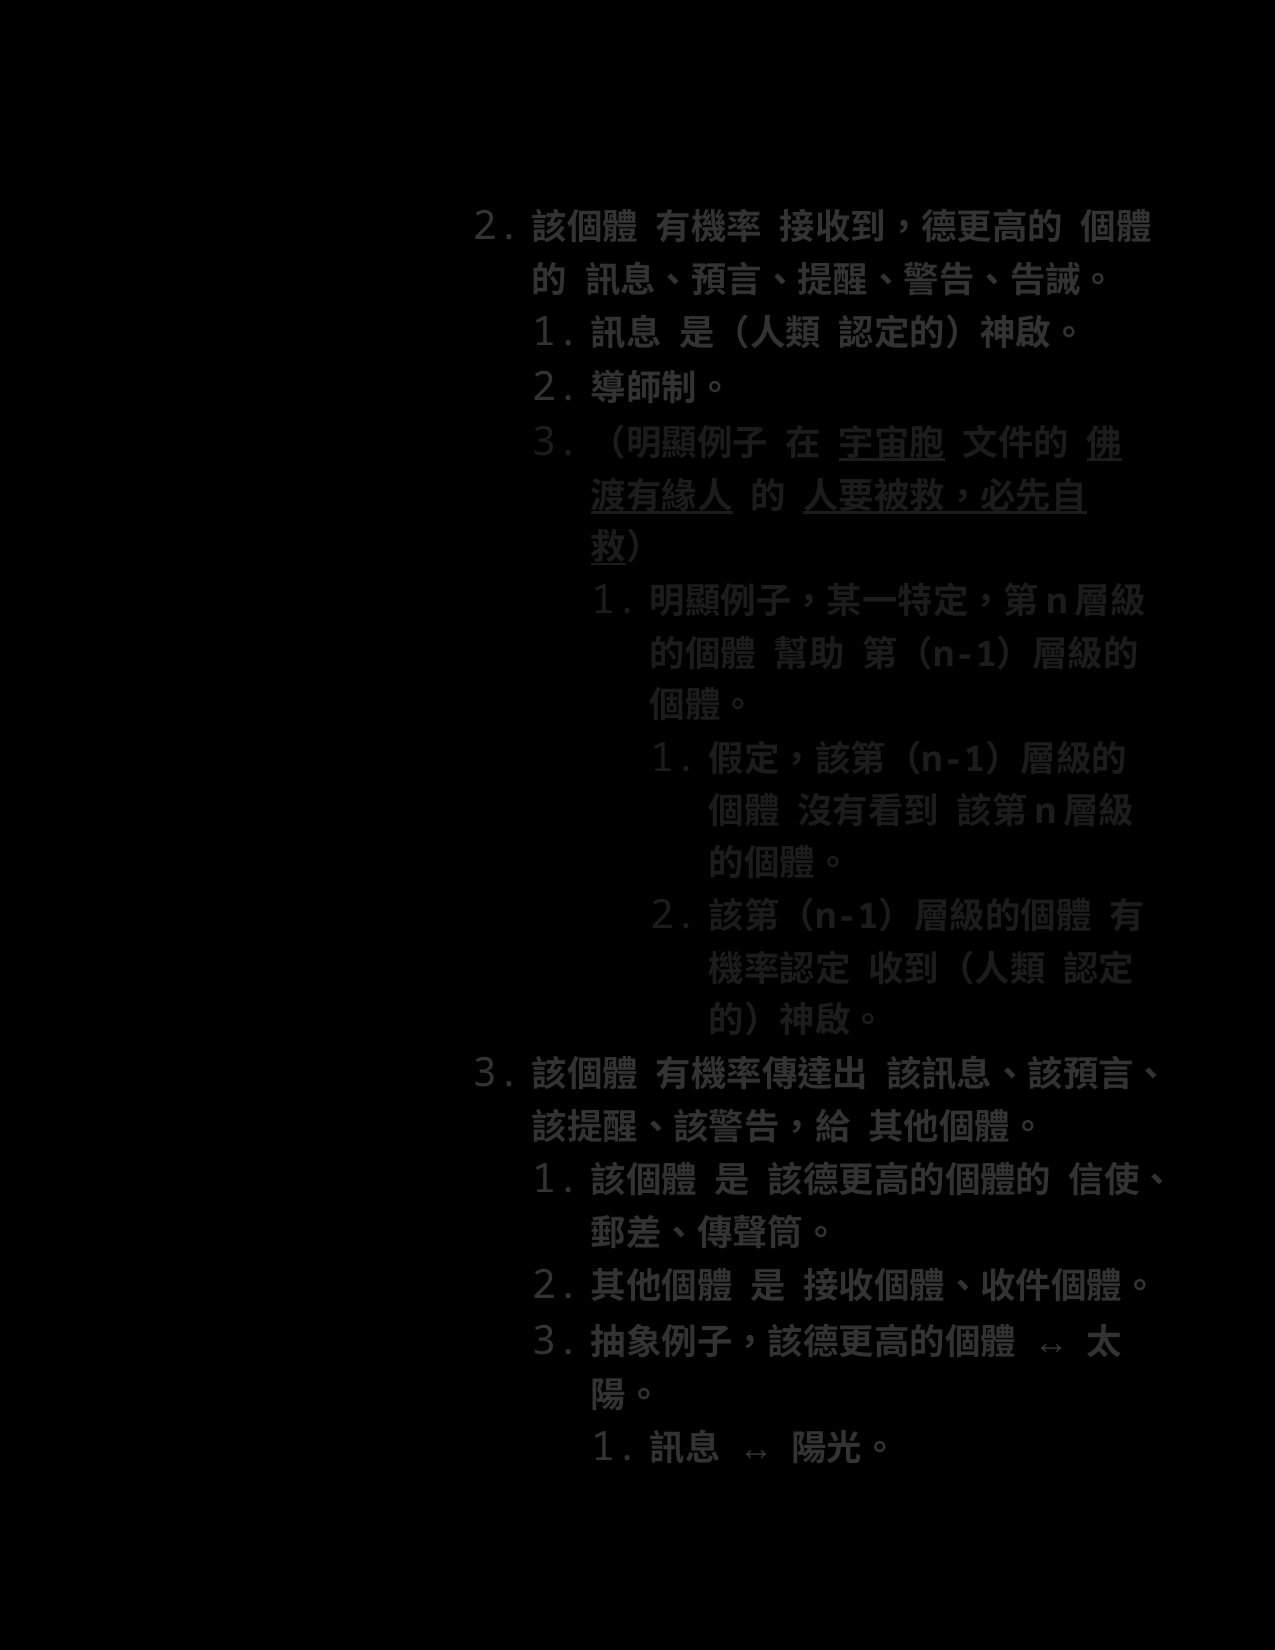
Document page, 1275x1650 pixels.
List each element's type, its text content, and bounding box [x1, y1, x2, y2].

list 該個體 有機率傳達出 該訊息、該預言、該提醒、該警告，給 其他個體。 [472, 1043, 1157, 1149]
list 抽象例子，該德更高的個體 ↔ 太陽。 [532, 1311, 1157, 1417]
list 導師制。 [532, 357, 1157, 412]
list 假定，該第（n-1）層級的個體 沒有看到 該第n層級的個體。 [649, 728, 1157, 885]
list 明顯例子，某一特定，第n層級的個體 幫助 第（n-1）層級的個體。 [591, 570, 1157, 728]
list 該個體 有機率 接收到，德更高的 個體的 訊息、預言、提醒、警告、告誡。 [472, 196, 1157, 302]
list 訊息 ↔ 陽光。 [591, 1417, 1157, 1472]
list （明顯例子 在 宇宙胞 文件的 佛渡有緣人 的 人要被救，必先自救） [532, 412, 1157, 570]
list 訊息 是（人類 認定的）神啟。 [532, 302, 1157, 357]
list 其他個體 是 接收個體、收件個體。 [532, 1256, 1157, 1311]
list 該第（n-1）層級的個體 有機率認定 收到（人類 認定的）神啟。 [649, 885, 1157, 1043]
list 該個體 是 該德更高的個體的 信使、郵差、傳聲筒。 [532, 1149, 1157, 1256]
